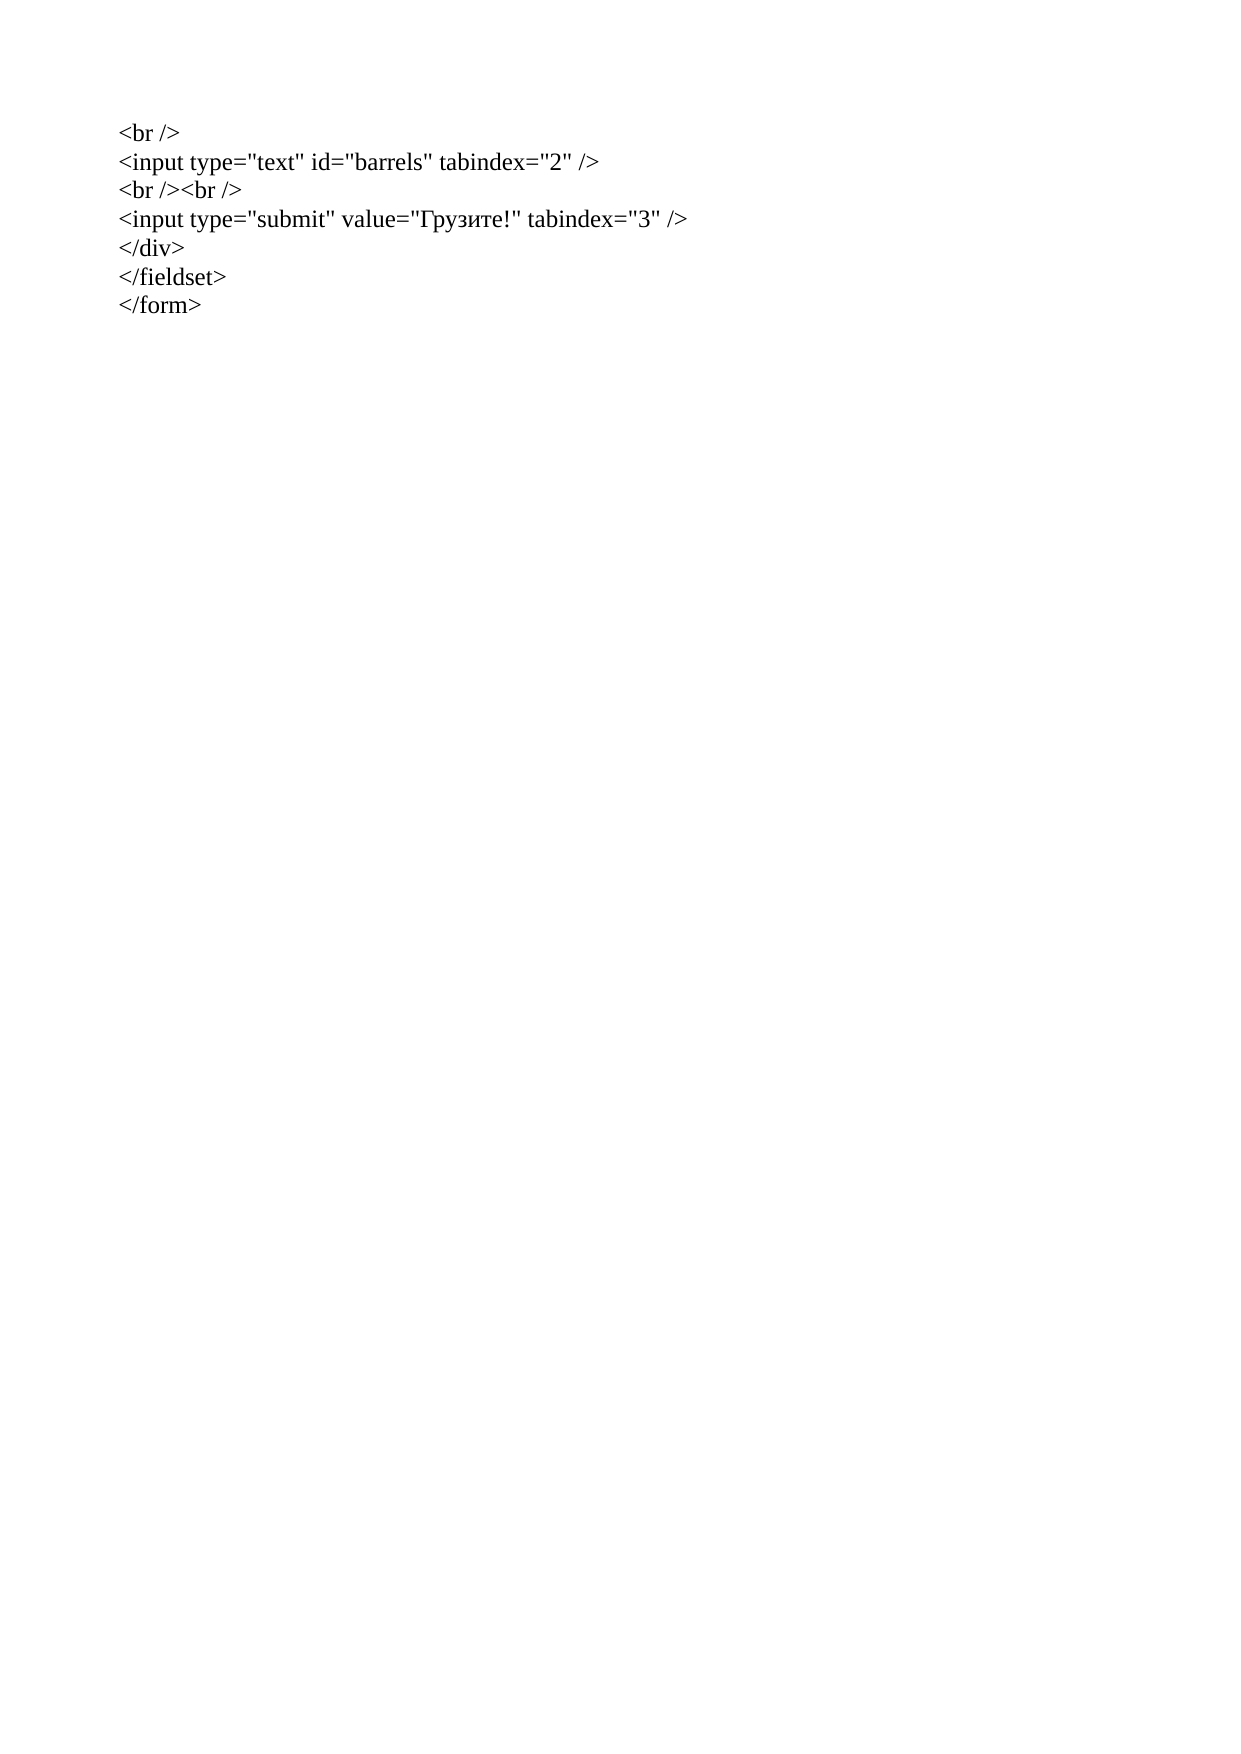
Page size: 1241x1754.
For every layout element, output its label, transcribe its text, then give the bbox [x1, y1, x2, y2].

text <br /> <input type="text" id="barrels" tabindex="2" /> <br /><br /> <input type="submit" value="Грузите!" tabindex="3" /> </div> </fieldset> </form> [118, 118, 1122, 319]
